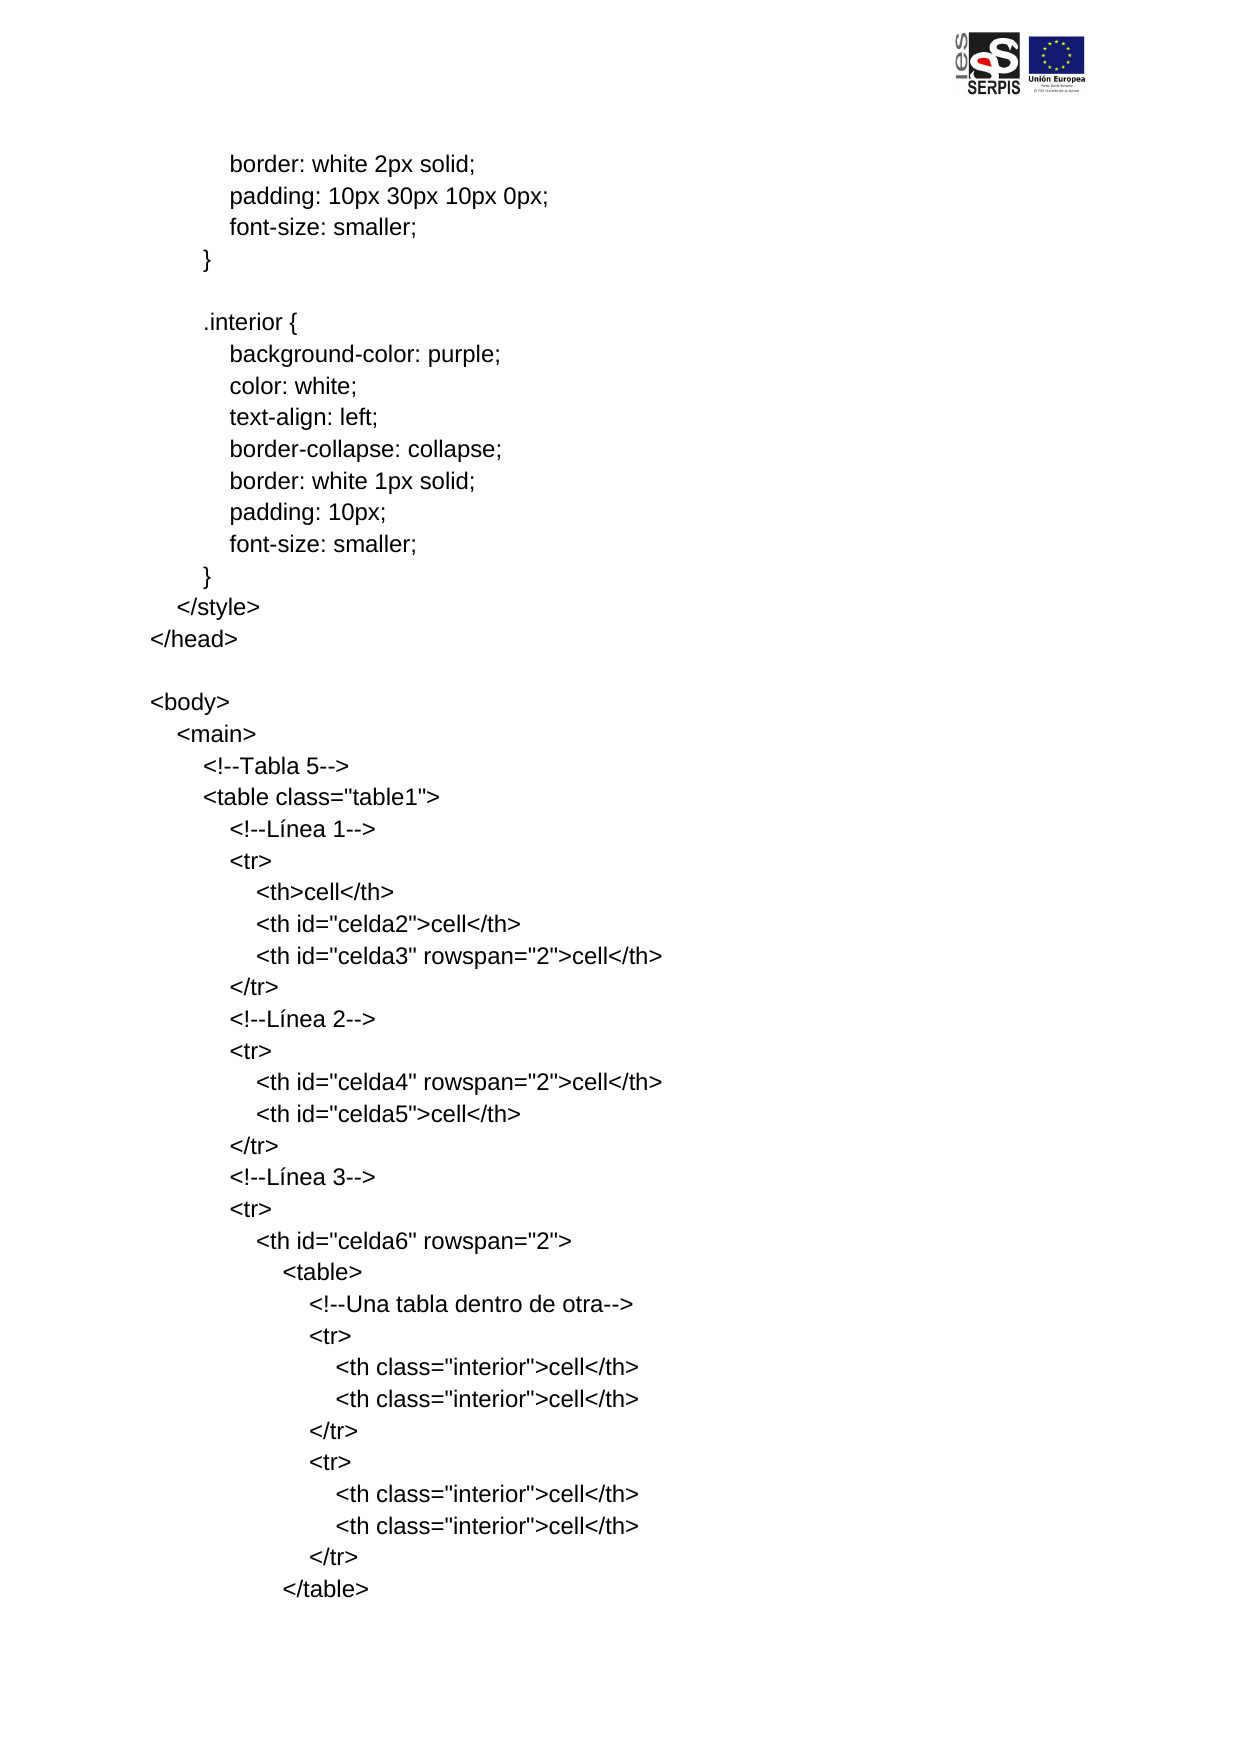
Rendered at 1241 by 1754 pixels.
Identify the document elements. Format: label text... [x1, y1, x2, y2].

text </tr> [150, 1543, 1090, 1571]
text <th id="celda6" rowspan="2"> [150, 1227, 1090, 1254]
text } [150, 562, 1090, 589]
text <!--Una tabla dentro de otra--> [150, 1290, 1090, 1318]
text </head> [150, 625, 1090, 653]
text border: white 1px solid; [150, 467, 1090, 494]
text <tr> [150, 847, 1090, 874]
text <!--Línea 1--> [150, 815, 1090, 843]
text </tr> [150, 1132, 1090, 1159]
text <table> [150, 1258, 1090, 1286]
text <!--Línea 3--> [150, 1163, 1090, 1191]
text <tr> [150, 1037, 1090, 1064]
text <th id="celda5">cell</th> [150, 1100, 1090, 1128]
text padding: 10px; [150, 498, 1090, 526]
text <th class="interior">cell</th> [150, 1480, 1090, 1508]
text border-collapse: collapse; [150, 435, 1090, 463]
text <!--Línea 2--> [150, 1005, 1090, 1033]
text } [150, 245, 1090, 273]
text <th id="celda2">cell</th> [150, 910, 1090, 938]
text <tr> [150, 1448, 1090, 1476]
picture [950, 28, 1090, 97]
text border: white 2px solid; [150, 150, 1090, 178]
text <th id="celda3" rowspan="2">cell</th> [150, 942, 1090, 969]
text <body> [150, 688, 1090, 716]
text font-size: smaller; [150, 530, 1090, 558]
text <!--Tabla 5--> [150, 752, 1090, 779]
text <tr> [150, 1322, 1090, 1349]
text text-align: left; [150, 403, 1090, 431]
text <tr> [150, 1195, 1090, 1223]
text <main> [150, 720, 1090, 748]
text background-color: purple; [150, 340, 1090, 368]
text <th class="interior">cell</th> [150, 1512, 1090, 1539]
text padding: 10px 30px 10px 0px; [150, 182, 1090, 209]
text </style> [150, 593, 1090, 621]
text </table> [150, 1575, 1090, 1603]
text .interior { [150, 308, 1090, 336]
text <table class="table1"> [150, 783, 1090, 811]
text </tr> [150, 973, 1090, 1001]
text <th class="interior">cell</th> [150, 1385, 1090, 1413]
text font-size: smaller; [150, 213, 1090, 241]
text color: white; [150, 372, 1090, 399]
text <th>cell</th> [150, 878, 1090, 906]
text <th id="celda4" rowspan="2">cell</th> [150, 1068, 1090, 1096]
text <th class="interior">cell</th> [150, 1353, 1090, 1381]
text </tr> [150, 1417, 1090, 1444]
